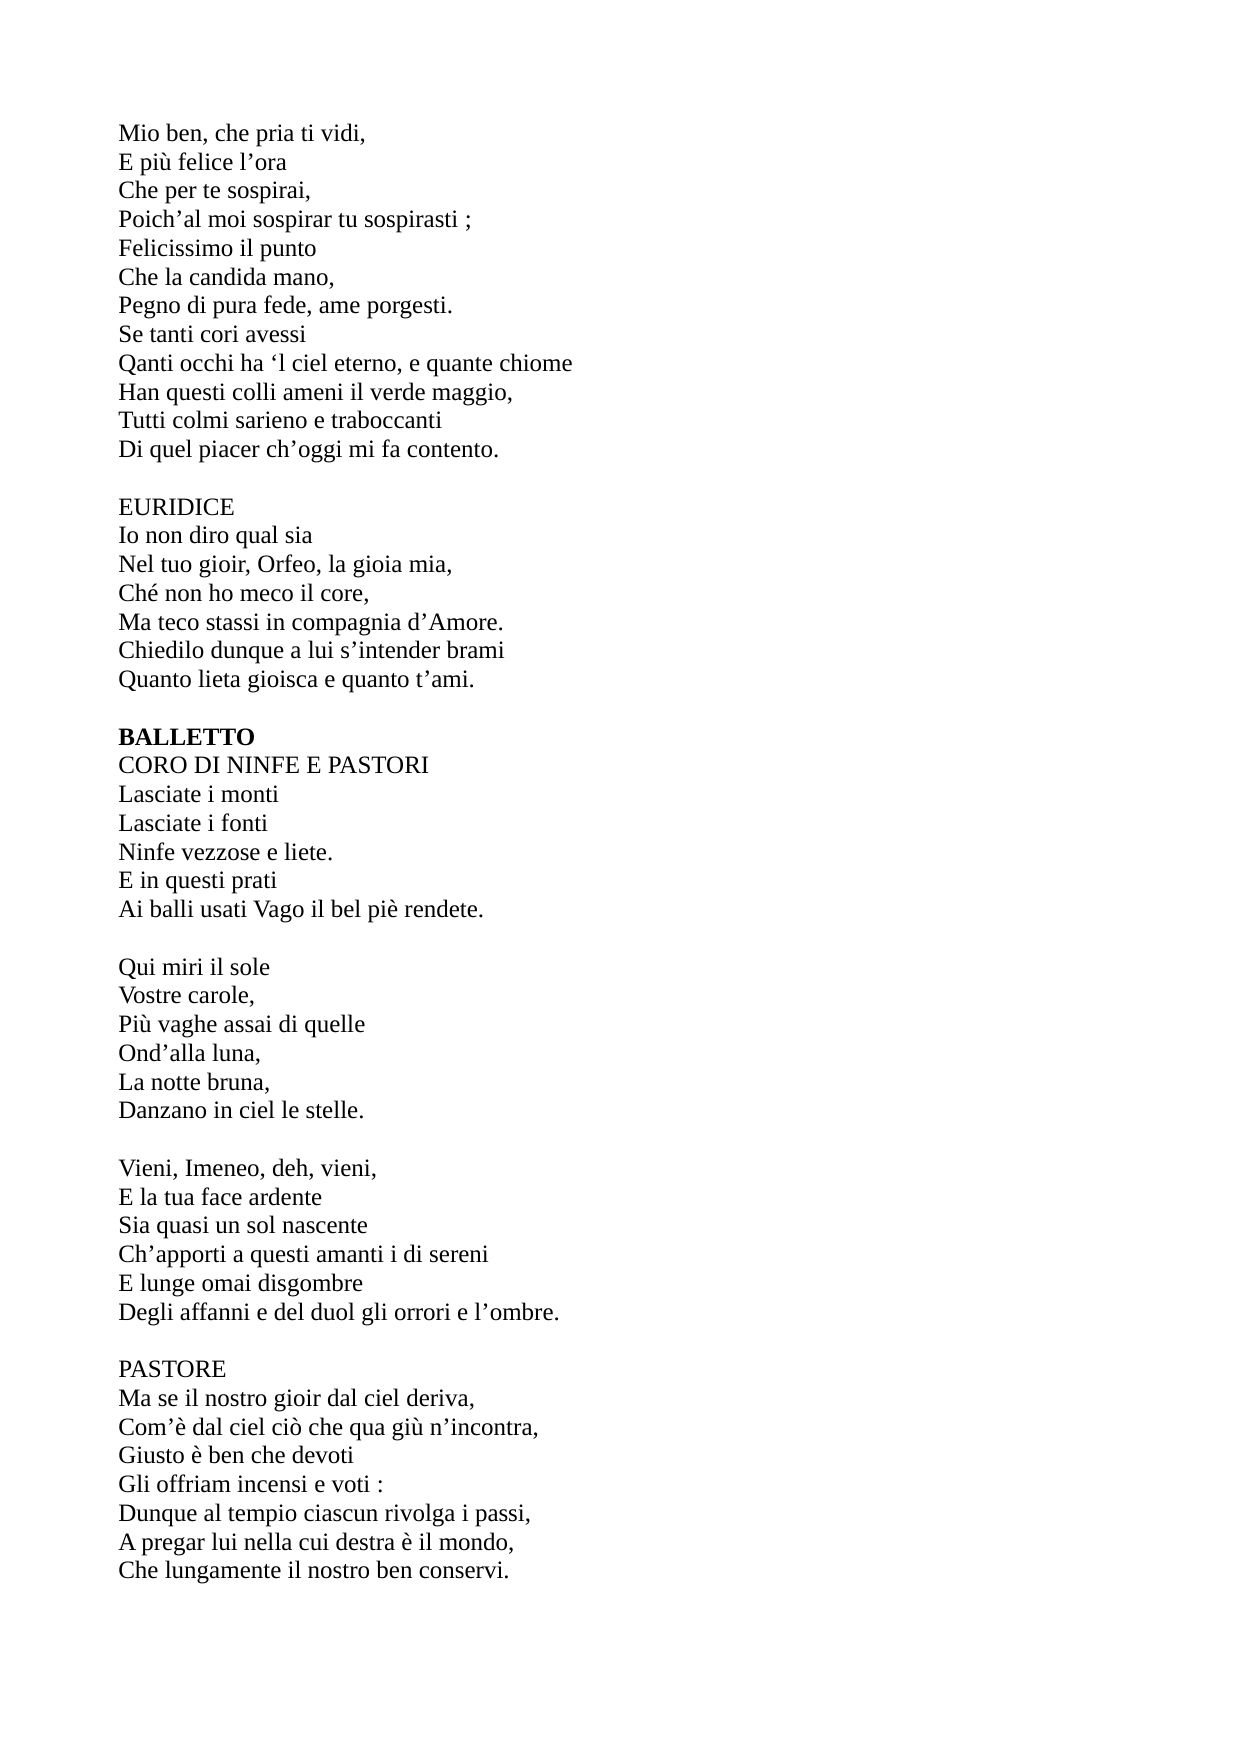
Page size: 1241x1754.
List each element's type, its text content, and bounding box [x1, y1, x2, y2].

text Sia quasi un sol nascente [118, 1211, 1122, 1239]
text Ninfe vezzose e liete. [118, 837, 1122, 866]
text Gli offriam incensi e voti : [118, 1469, 1122, 1498]
text E la tua face ardente [118, 1182, 1122, 1211]
text Pegno di pura fede, ame porgesti. [118, 291, 1122, 319]
text Ond’alla luna, [118, 1038, 1122, 1067]
text BALLETTO [118, 722, 1122, 751]
text Qui miri il sole [118, 952, 1122, 981]
text Se tanti cori avessi [118, 319, 1122, 348]
text EURIDICE [118, 492, 1122, 521]
text Lasciate i fonti [118, 808, 1122, 837]
text Vostre carole, [118, 981, 1122, 1009]
text E più felice l’ora [118, 147, 1122, 176]
text Danzano in ciel le stelle. [118, 1096, 1122, 1124]
text E in questi prati [118, 866, 1122, 894]
text Lasciate i monti [118, 779, 1122, 808]
text Han questi colli ameni il verde maggio, [118, 377, 1122, 406]
text Ma teco stassi in compagnia d’Amore. [118, 607, 1122, 636]
text Poich’al moi sospirar tu sospirasti ; [118, 204, 1122, 233]
text Ma se il nostro gioir dal ciel deriva, [118, 1383, 1122, 1412]
text La notte bruna, [118, 1067, 1122, 1096]
text Ai balli usati Vago il bel piè rendete. [118, 894, 1122, 923]
text Com’è dal ciel ciò che qua giù n’incontra, [118, 1412, 1122, 1441]
text Vieni, Imeneo, deh, vieni, [118, 1153, 1122, 1182]
text Che lungamente il nostro ben conservi. [118, 1556, 1122, 1584]
text A pregar lui nella cui destra è il mondo, [118, 1527, 1122, 1556]
text Ché non ho meco il core, [118, 578, 1122, 607]
text Quanto lieta gioisca e quanto t’ami. [118, 664, 1122, 693]
text Tutti colmi sarieno e traboccanti [118, 406, 1122, 434]
text Qanti occhi ha ‘l ciel eterno, e quante chiome [118, 348, 1122, 377]
text CORO DI NINFE E PASTORI [118, 751, 1122, 779]
text Giusto è ben che devoti [118, 1441, 1122, 1469]
text E lunge omai disgombre [118, 1268, 1122, 1297]
text Mio ben, che pria ti vidi, [118, 118, 1122, 147]
text Io non diro qual sia [118, 521, 1122, 549]
text Felicissimo il punto [118, 233, 1122, 262]
text Di quel piacer ch’oggi mi fa contento. [118, 434, 1122, 463]
text Ch’apporti a questi amanti i di sereni [118, 1239, 1122, 1268]
text Che per te sospirai, [118, 176, 1122, 204]
text Più vaghe assai di quelle [118, 1009, 1122, 1038]
text Dunque al tempio ciascun rivolga i passi, [118, 1498, 1122, 1527]
text Nel tuo gioir, Orfeo, la gioia mia, [118, 549, 1122, 578]
text PASTORE [118, 1354, 1122, 1383]
text Degli affanni e del duol gli orrori e l’ombre. [118, 1297, 1122, 1326]
text Chiedilo dunque a lui s’intender brami [118, 636, 1122, 664]
text Che la candida mano, [118, 262, 1122, 291]
